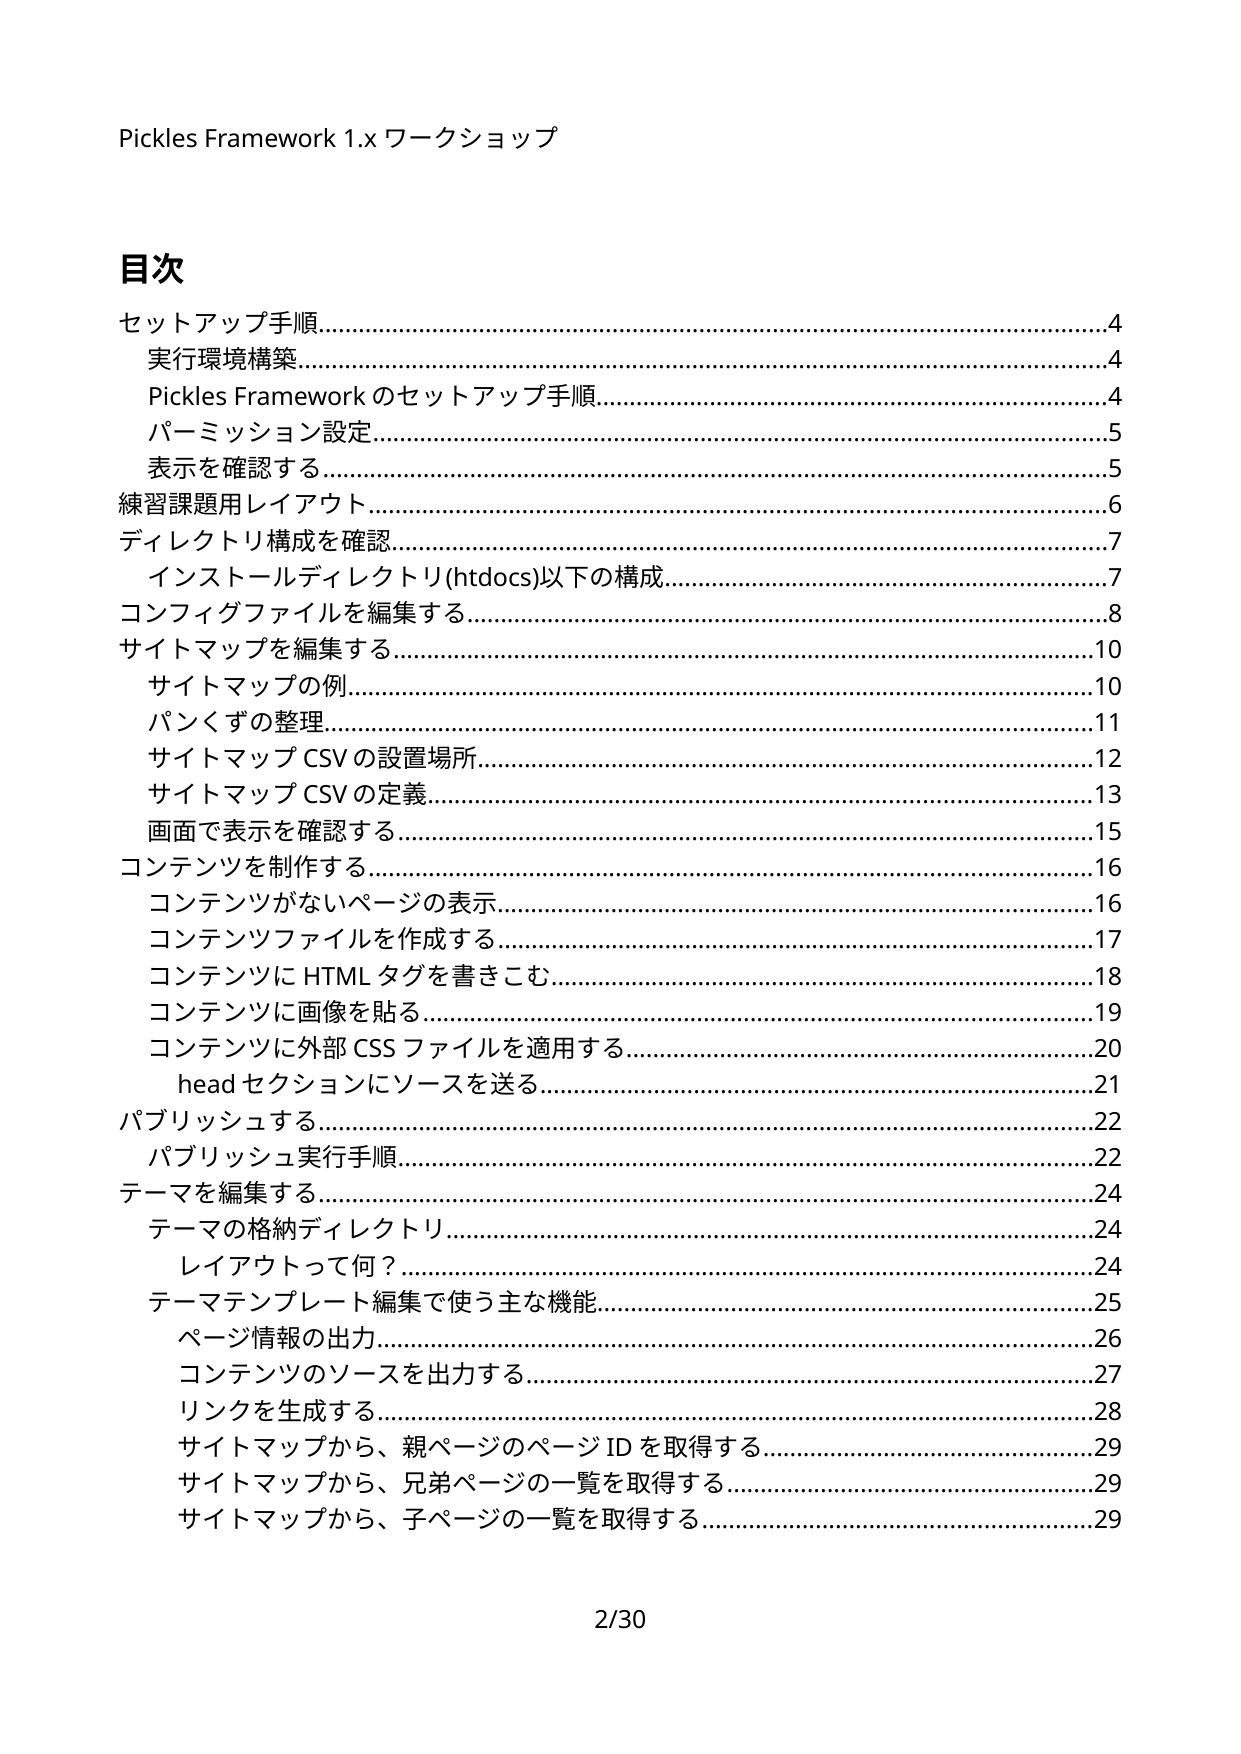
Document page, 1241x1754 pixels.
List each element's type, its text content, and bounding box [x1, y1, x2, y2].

text コンフィグファイルを編集する 8 [118, 594, 1122, 630]
text コンテンツがないページの表示 16 [148, 884, 1122, 920]
text コンテンツに画像を貼る 19 [148, 992, 1122, 1029]
text サイトマップCSVの設置場所 12 [148, 739, 1122, 775]
text サイトマップから、子ページの一覧を取得する 29 [177, 1500, 1122, 1536]
text パブリッシュ実行手順 22 [148, 1137, 1122, 1174]
text パブリッシュする 22 [118, 1101, 1122, 1137]
text Pickles Frameworkのセットアップ手順 4 [148, 376, 1122, 412]
text コンテンツにHTMLタグを書きこむ 18 [148, 956, 1122, 992]
text 画面で表示を確認する 15 [148, 811, 1122, 847]
text パーミッション設定 5 [148, 412, 1122, 449]
subtitle 目次 [118, 243, 1122, 291]
text テーマの格納ディレクトリ 24 [148, 1210, 1122, 1246]
text サイトマップから、親ページのページIDを取得する 29 [177, 1427, 1122, 1464]
text サイトマップから、兄弟ページの一覧を取得する 29 [177, 1464, 1122, 1500]
text レイアウトって何？ 24 [177, 1246, 1122, 1282]
text ディレクトリ構成を確認 7 [118, 521, 1122, 557]
text コンテンツファイルを作成する 17 [148, 920, 1122, 956]
text インストールディレクトリ(htdocs)以下の構成 7 [148, 557, 1122, 594]
text サイトマップCSVの定義 13 [148, 775, 1122, 811]
text 表示を確認する 5 [148, 449, 1122, 485]
text コンテンツに外部CSSファイルを適用する 20 [148, 1029, 1122, 1065]
text テーマテンプレート編集で使う主な機能 25 [148, 1282, 1122, 1319]
text 実行環境構築 4 [148, 340, 1122, 376]
text ページ情報の出力 26 [177, 1319, 1122, 1355]
text テーマを編集する 24 [118, 1174, 1122, 1210]
text headセクションにソースを送る 21 [177, 1065, 1122, 1101]
text サイトマップの例 10 [148, 666, 1122, 702]
text サイトマップを編集する 10 [118, 630, 1122, 666]
text パンくずの整理 11 [148, 702, 1122, 739]
text リンクを生成する 28 [177, 1391, 1122, 1427]
text コンテンツを制作する 16 [118, 847, 1122, 884]
text コンテンツのソースを出力する 27 [177, 1355, 1122, 1391]
text セットアップ手順 4 [118, 304, 1122, 340]
text 練習課題用レイアウト 6 [118, 485, 1122, 521]
